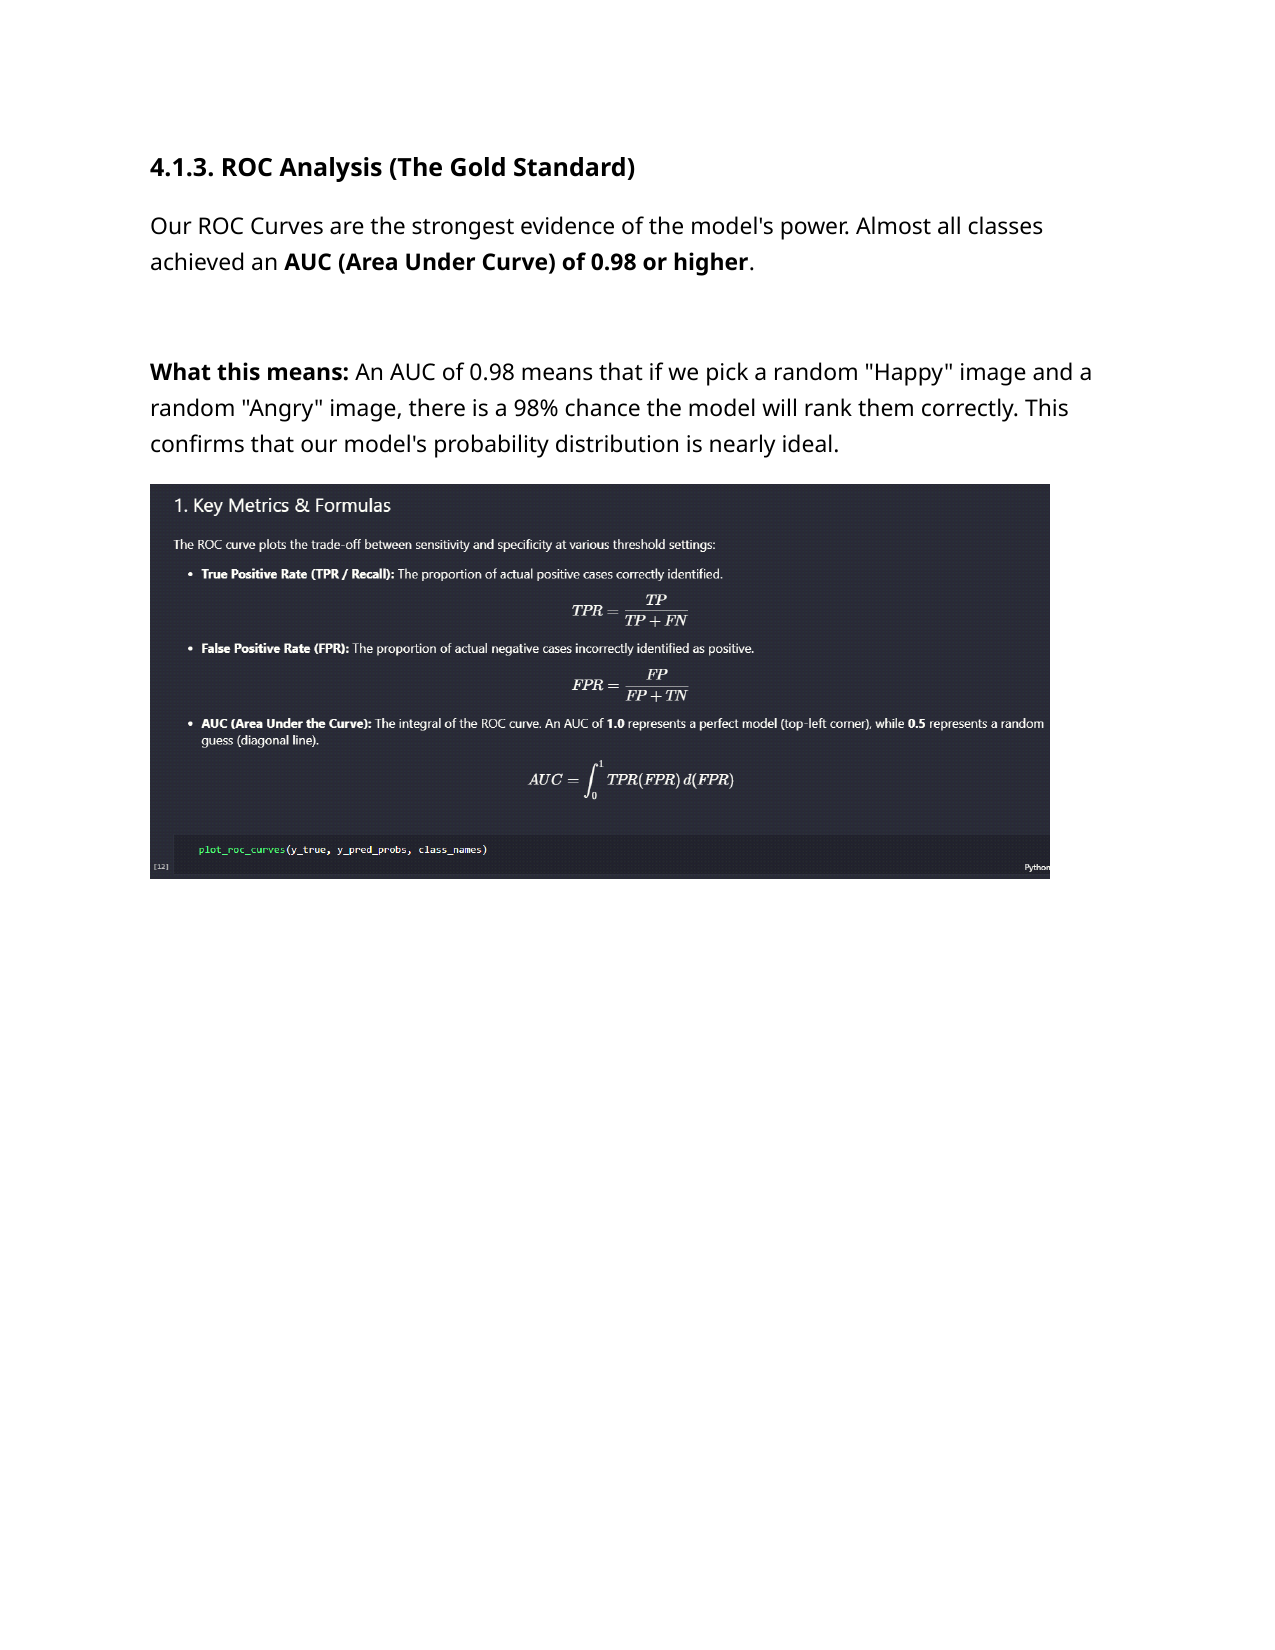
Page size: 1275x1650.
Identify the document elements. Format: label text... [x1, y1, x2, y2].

text What this means: An AUC of 0.98 means that if we pick a random "Happy" image and a random "Angry" image, there is a 98% chance the model will rank them correctly. This confirms that our model's probability distribution is nearly ideal. [150, 356, 1125, 459]
text 4.1.3. ROC Analysis (The Gold Standard) [150, 150, 1125, 184]
text Our ROC Curves are the strongest evidence of the model's power. Almost all classes achieved an AUC (Area Under Curve) of 0.98 or higher. [150, 210, 1125, 277]
